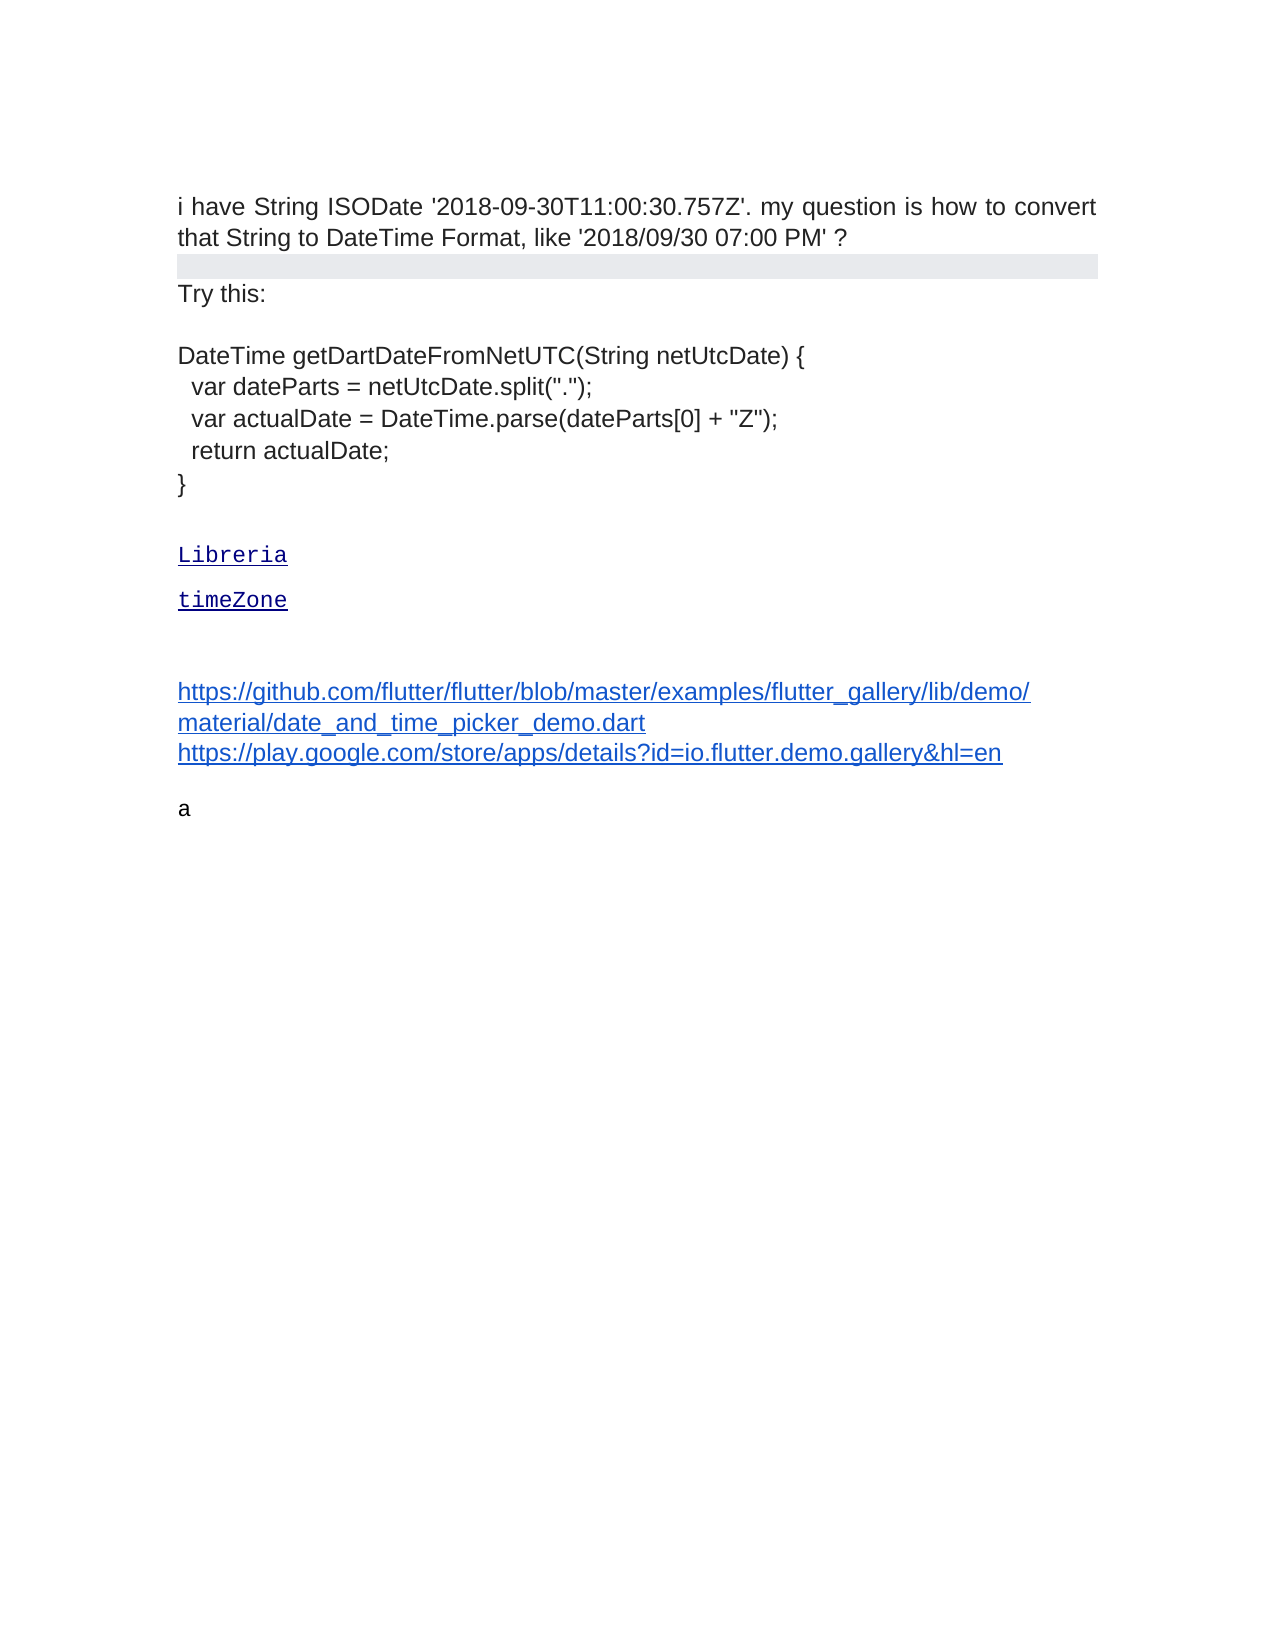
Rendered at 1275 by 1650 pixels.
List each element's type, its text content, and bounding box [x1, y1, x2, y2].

text https://github.com/flutter/flutter/blob/master/examples/flutter_gallery/lib/demo/material/date_and_time_picker_demo.dart [177, 677, 1098, 736]
text return actualDate; [177, 436, 1098, 467]
text var actualDate = DateTime.parse(dateParts[0] + "Z"); [177, 404, 1098, 434]
text https://play.google.com/store/apps/details?id=io.flutter.demo.gallery&hl=en [177, 738, 1098, 767]
text var dateParts = netUtcDate.split("."); [177, 372, 1098, 402]
text timeZone [177, 588, 1098, 614]
text i have String ISODate '2018-09-30T11:00:30.757Z'. my question is how to convert that String to DateTime Format, like '2018/09/30 07:00 PM' ? [177, 192, 1098, 251]
text DateTime getDartDateFromNetUTC(String netUtcDate) { [177, 341, 1098, 369]
text Try this: [177, 279, 1098, 308]
text Libreria [177, 544, 1098, 570]
text } [177, 469, 1098, 497]
text a [177, 769, 1098, 823]
